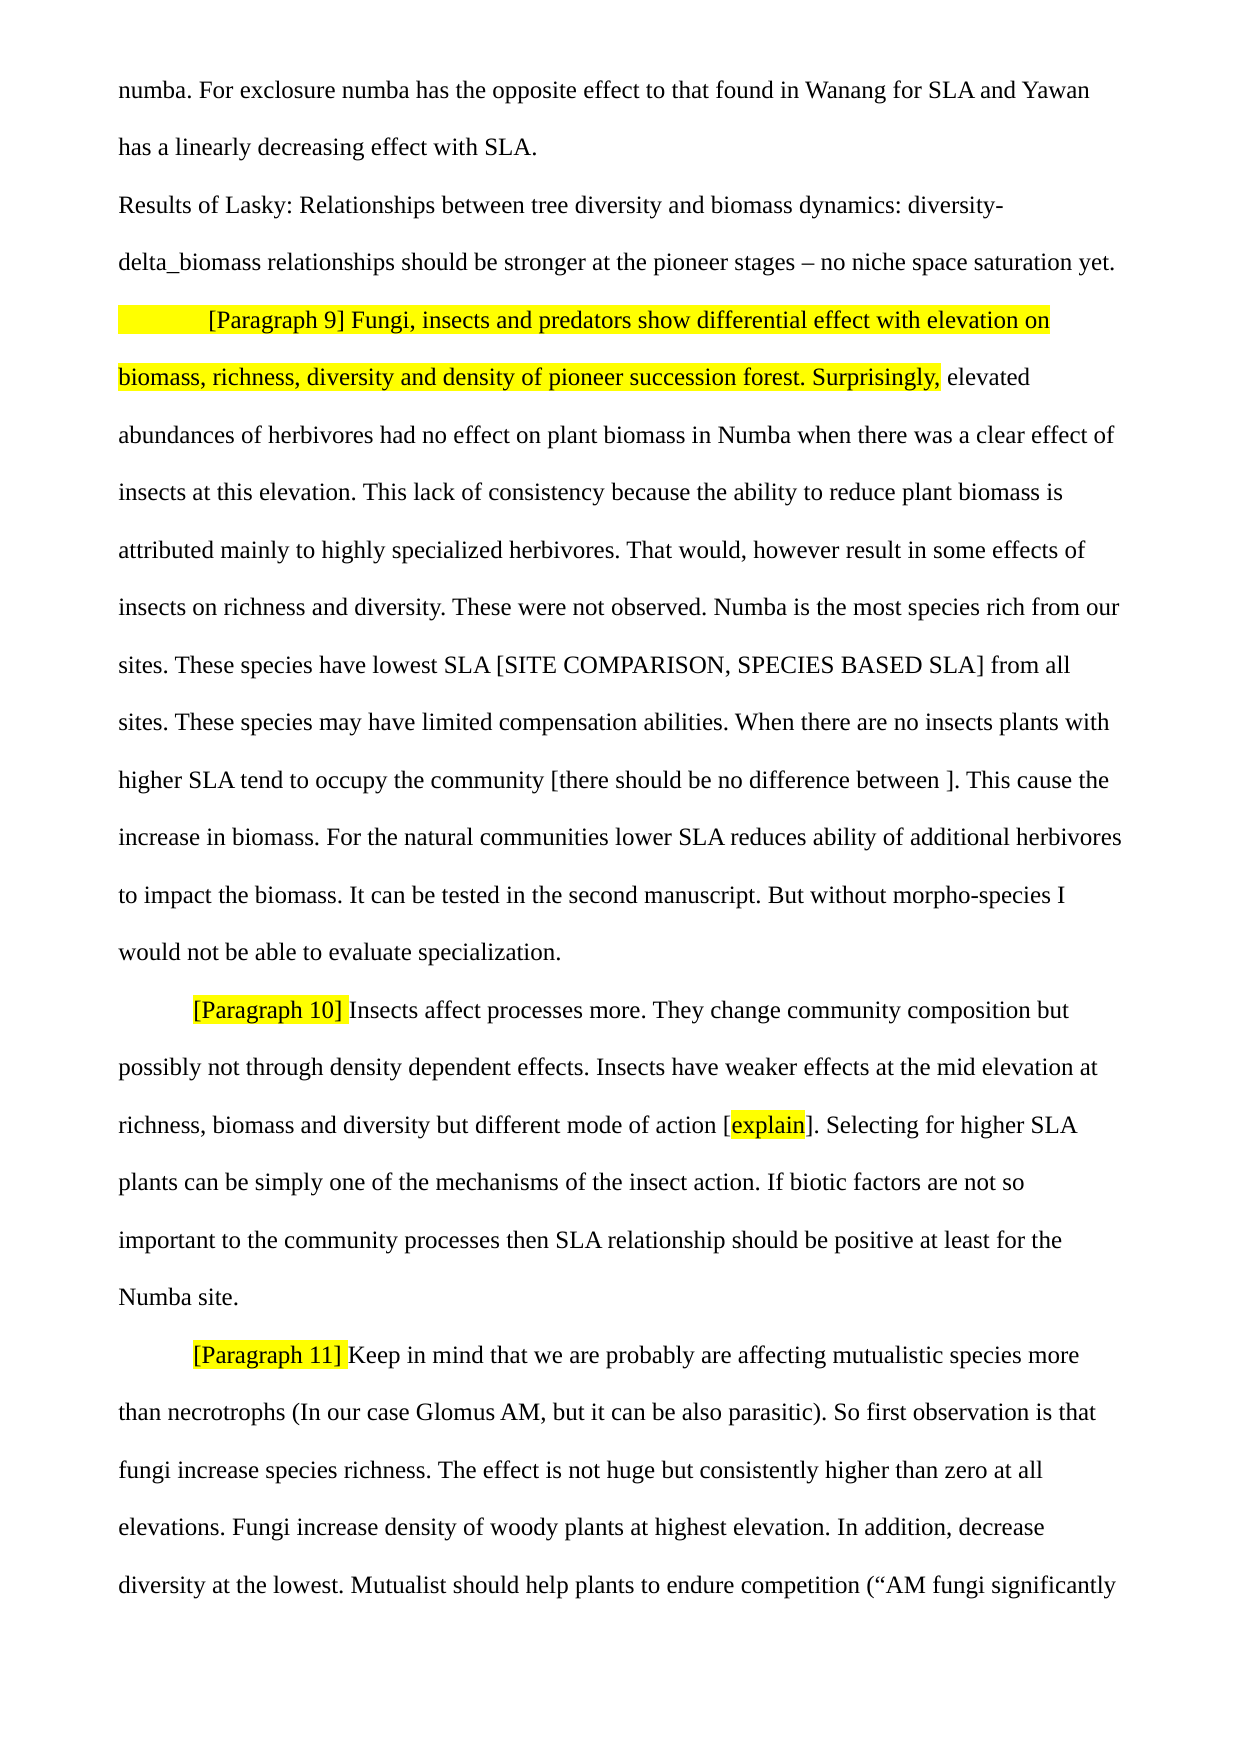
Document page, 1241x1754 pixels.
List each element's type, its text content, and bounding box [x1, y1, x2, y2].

text Results of Lasky: Relationships between tree diversity and biomass dynamics: diversity-delta_biomass relationships should be stronger at the pioneer stages – no niche space saturation yet. [118, 190, 1122, 276]
text [Paragraph 9] Fungi, insects and predators show differential effect with elevation on biomass, richness, diversity and density of pioneer succession forest. Surprisingly, elevated abundances of herbivores had no effect on plant biomass in Numba when there was a clear effect of insects at this elevation. This lack of consistency because the ability to reduce plant biomass is attributed mainly to highly specialized herbivores. That would, however result in some effects of insects on richness and diversity. These were not observed. Numba is the most species rich from our sites. These species have lowest SLA [SITE COMPARISON, SPECIES BASED SLA] from all sites. These species may have limited compensation abilities. When there are no insects plants with higher SLA tend to occupy the community [there should be no difference between ]. This cause the increase in biomass. For the natural communities lower SLA reduces ability of additional herbivores to impact the biomass. It can be tested in the second manuscript. But without morpho-species I would not be able to evaluate specialization. [118, 305, 1122, 966]
text numba. For exclosure numba has the opposite effect to that found in Wanang for SLA and Yawan has a linearly decreasing effect with SLA. [118, 75, 1122, 161]
text [Paragraph 11] Keep in mind that we are probably are affecting mutualistic species more than necrotrophs (In our case Glomus AM, but it can be also parasitic). So first observation is that fungi increase species richness. The effect is not huge but consistently higher than zero at all elevations. Fungi increase density of woody plants at highest elevation. In addition, decrease diversity at the lowest. Mutualist should help plants to endure competition (“AM fungi significantly [118, 1340, 1122, 1599]
text [Paragraph 10] Insects affect processes more. They change community composition but possibly not through density dependent effects. Insects have weaker effects at the mid elevation at richness, biomass and diversity but different mode of action [explain]. Selecting for higher SLA plants can be simply one of the mechanisms of the insect action. If biotic factors are not so important to the community processes then SLA relationship should be positive at least for the Numba site. [118, 995, 1122, 1311]
